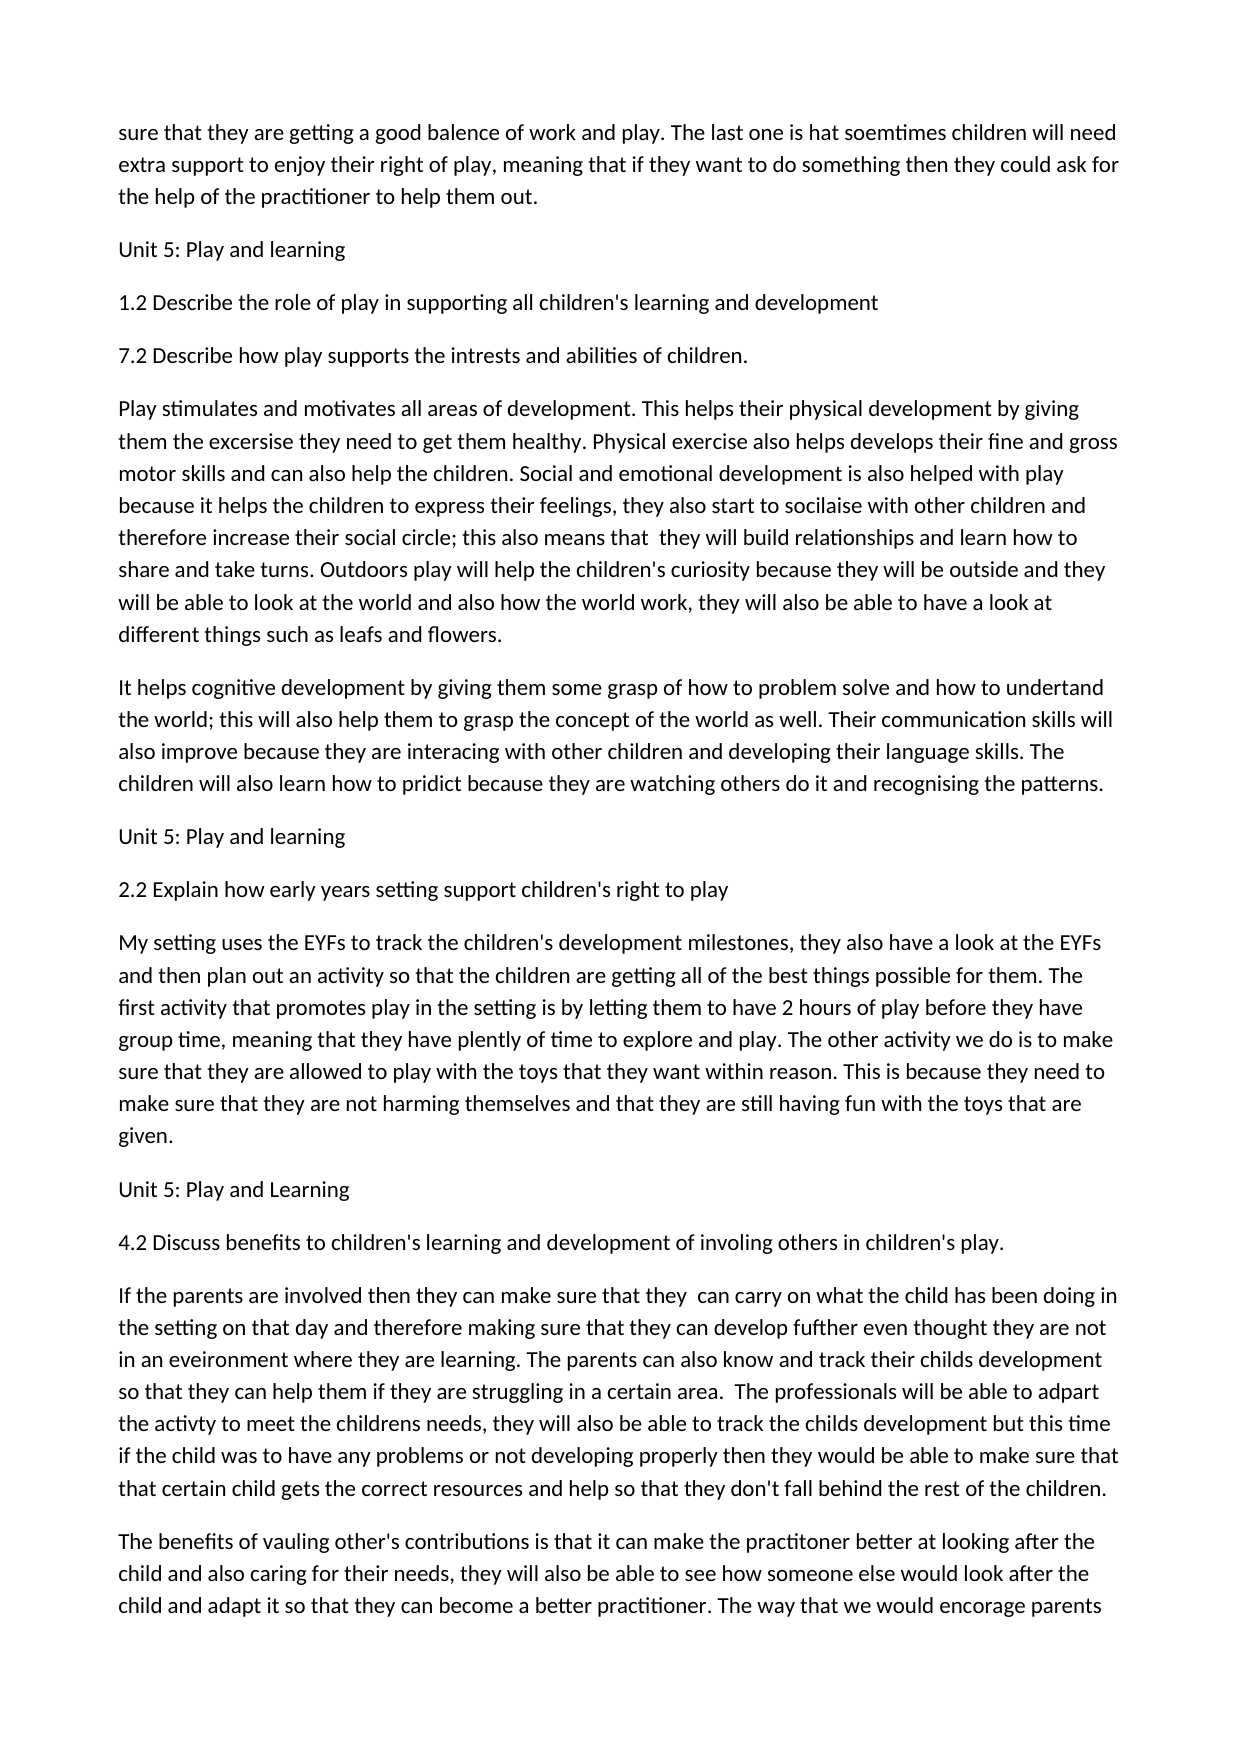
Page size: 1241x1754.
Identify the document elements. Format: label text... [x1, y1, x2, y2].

text 1.2 Describe the role of play in supporting all children's learning and development [118, 288, 1122, 317]
text 7.2 Describe how play supports the intrests and abilities of children. [118, 342, 1122, 369]
text Unit 5: Play and learning [118, 822, 1122, 851]
text sure that they are getting a good balence of work and play. The last one is hat soemtimes children will need extra support to enjoy their right of play, meaning that if they want to do something then they could ask for the help of the practitioner to help them out. [118, 118, 1122, 211]
text If the parents are involved then they can make sure that they can carry on what the child has been doing in the setting on that day and therefore making sure that they can develop fufther even thought they are not in an eveironment where they are learning. The parents can also know and track their childs development so that they can help them if they are struggling in a certain area. The professionals will be able to adpart the activty to meet the childrens needs, they will also be able to track the childs development but this time if the child was to have any problems or not developing properly then they would be able to make sure that that certain child gets the correct resources and help so that they don't fall behind the rest of the children. [118, 1281, 1122, 1502]
text Play stimulates and motivates all areas of development. This helps their physical development by giving them the excersise they need to get them healthy. Physical exercise also helps develops their fine and gross motor skills and can also help the children. Social and emotional development is also helped with play because it helps the children to express their feelings, they also start to socilaise with other children and therefore increase their social circle; this also means that they will build relationships and learn how to share and take turns. Outdoors play will help the children's curiosity because they will be outside and they will be able to look at the world and also how the world work, they will also be able to have a look at different things such as leafs and flowers. [118, 394, 1122, 648]
text Unit 5: Play and learning [118, 236, 1122, 263]
text 4.2 Discuss benefits to children's learning and development of involing others in children's play. [118, 1228, 1122, 1256]
text 2.2 Explain how early years setting support children's right to play [118, 876, 1122, 903]
text It helps cognitive development by giving them some grasp of how to problem solve and how to undertand the world; this will also help them to grasp the concept of the world as well. Their communication skills will also improve because they are interacing with other children and developing their language skills. The children will also learn how to pridict because they are watching others do it and recognising the patterns. [118, 673, 1122, 797]
text My setting uses the EYFs to track the children's development milestones, they also have a look at the EYFs and then plan out an activity so that the children are getting all of the best things possible for them. The first activity that promotes play in the setting is by letting them to have 2 hours of play before they have group time, meaning that they have plently of time to explore and play. The other activity we do is to make sure that they are allowed to play with the toys that they want within reason. This is because they need to make sure that they are not harming themselves and that they are still having fun with the toys that are given. [118, 928, 1122, 1150]
text The benefits of vauling other's contributions is that it can make the practitoner better at looking after the child and also caring for their needs, they will also be able to see how someone else would look after the child and adapt it so that they can become a better practitioner. The way that we would encorage parents [118, 1527, 1122, 1619]
text Unit 5: Play and Learning [118, 1175, 1122, 1203]
